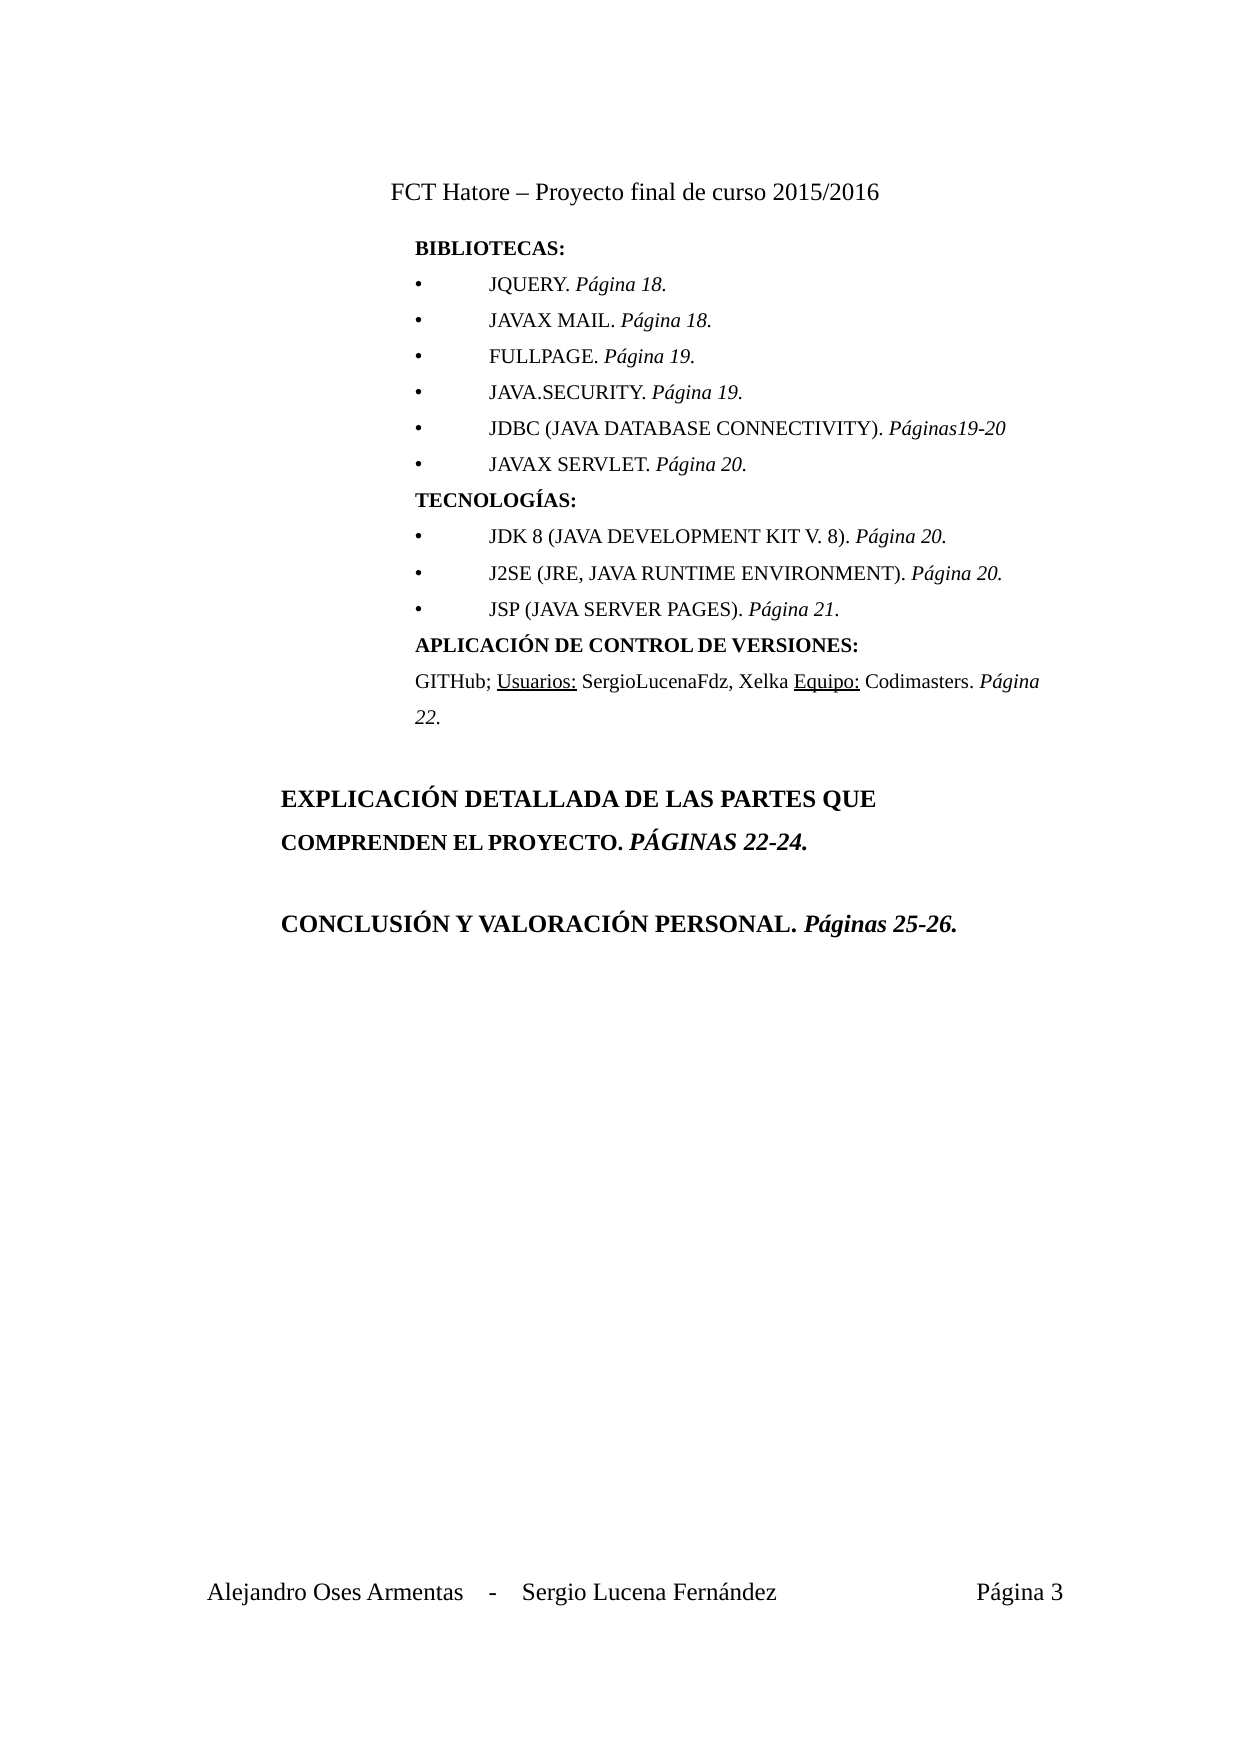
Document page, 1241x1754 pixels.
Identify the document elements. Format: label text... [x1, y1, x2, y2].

text APLICACIÓN DE CONTROL DE VERSIONES: [415, 633, 1063, 657]
text Explicación detallada de las partes que comprenden el proyecto. Páginas 22-24. [207, 784, 1063, 856]
list JQUERY. Página 18. [415, 272, 1063, 296]
list JDBC (JAVA DATABASE CONNECTIVITY). Páginas19-20 [415, 416, 1063, 440]
list JDK 8 (JAVA DEVELOPMENT KIT V. 8). Página 20. [415, 524, 1063, 548]
text BIBLIOTECAS: [415, 236, 1063, 260]
list JSP (JAVA SERVER PAGES). Página 21. [415, 597, 1063, 621]
list J2SE (JRE, JAVA RUNTIME ENVIRONMENT). Página 20. [415, 561, 1063, 584]
text GITHub; Usuarios: SergioLucenaFdz, Xelka Equipo: Codimasters. Página 22. [415, 669, 1063, 729]
list FULLPAGE. Página 19. [415, 344, 1063, 368]
text TECNOLOGÍAS: [415, 488, 1063, 512]
text CONCLUSIÓN Y VALORACIÓN PERSONAL. Páginas 25-26. [207, 909, 1063, 938]
list JAVA.SECURITY. Página 19. [415, 380, 1063, 404]
list JAVAX SERVLET. Página 20. [415, 452, 1063, 476]
list JAVAX MAIL. Página 18. [415, 308, 1063, 332]
